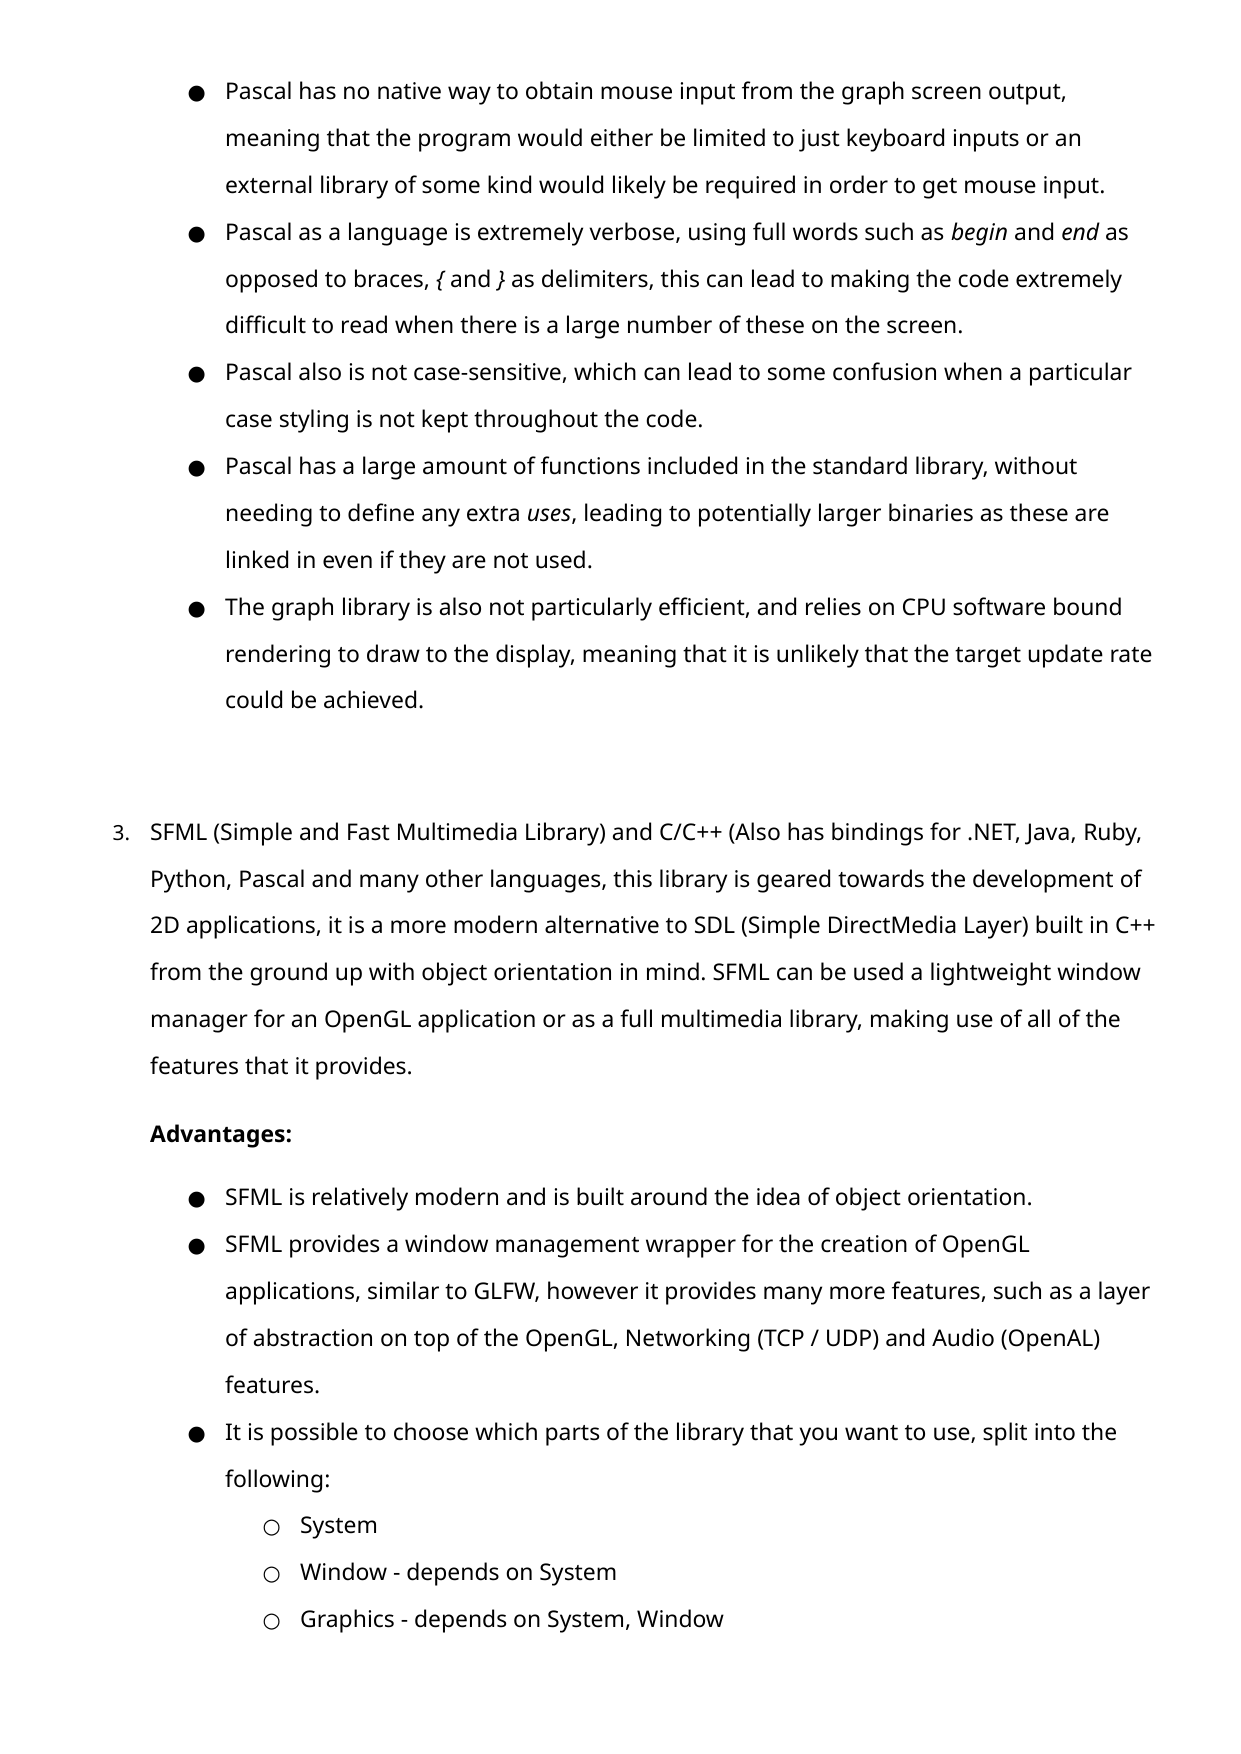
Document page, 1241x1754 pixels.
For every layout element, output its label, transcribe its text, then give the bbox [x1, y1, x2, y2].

list Pascal as a language is extremely verbose, using full words such as begin and end as opposed to braces, { and } as delimiters, this can lead to making the code extremely difficult to read when there is a large number of these on the screen. [187, 216, 1165, 341]
list SFML is relatively modern and is built around the idea of object orientation. [187, 1181, 1165, 1212]
list Pascal has no native way to obtain mouse input from the graph screen output, meaning that the program would either be limited to just keyboard inputs or an external library of some kind would likely be required in order to get mouse input. [187, 75, 1165, 200]
list SFML (Simple and Fast Multimedia Library) and C/C++ (Also has bindings for .NET, Java, Ruby, Python, Pascal and many other languages, this library is geared towards the development of 2D applications, it is a more modern alternative to SDL (Simple DirectMedia Layer) built in C++ from the ground up with object orientation in mind. SFML can be used a lightweight window manager for an OpenGL application or as a full multimedia library, making use of all of the features that it provides. [112, 816, 1165, 1081]
list It is possible to choose which parts of the library that you want to use, split into the following: [187, 1416, 1165, 1494]
list Pascal also is not case-sensitive, which can lead to some confusion when a particular case styling is not kept throughout the code. [187, 356, 1165, 434]
list The graph library is also not particularly efficient, and relies on CPU software bound rendering to draw to the display, meaning that it is unlikely that the target update rate could be achieved. [187, 591, 1165, 716]
text Advantages: [75, 1118, 1165, 1149]
list Pascal has a large amount of functions included in the standard library, without needing to define any extra uses, leading to potentially larger binaries as these are linked in even if they are not used. [187, 450, 1165, 575]
list Graphics - depends on System, Window [262, 1603, 1165, 1634]
list SFML provides a window management wrapper for the creation of OpenGL applications, similar to GLFW, however it provides many more features, such as a layer of abstraction on top of the OpenGL, Networking (TCP / UDP) and Audio (OpenAL) features. [187, 1228, 1165, 1400]
list System [262, 1509, 1165, 1541]
list Window - depends on System [262, 1556, 1165, 1587]
